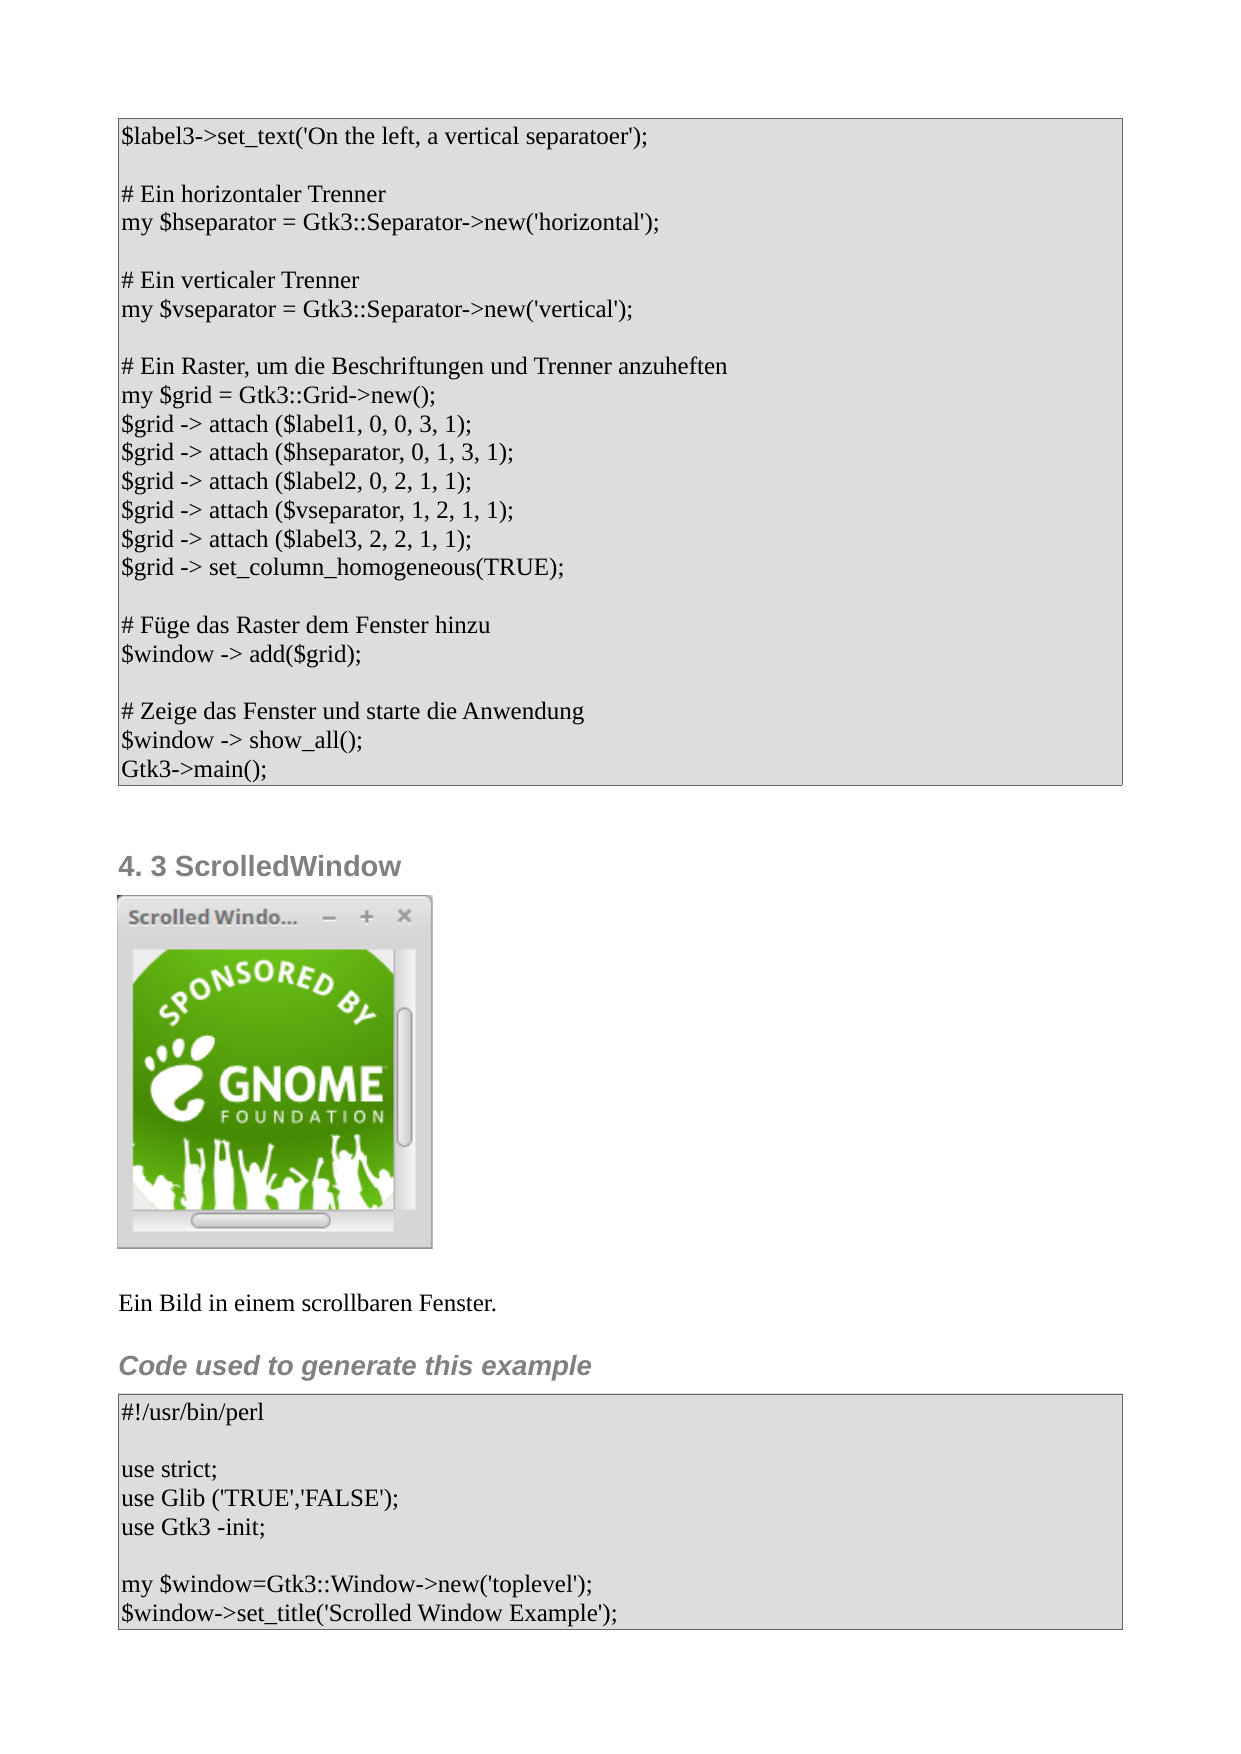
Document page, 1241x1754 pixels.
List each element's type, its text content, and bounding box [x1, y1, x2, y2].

text # Ein Raster, um die Beschriftungen und Trenner anzuheften [119, 348, 1122, 377]
text $grid -> set_column_homogeneous(TRUE); [119, 549, 1122, 578]
text Ein Bild in einem scrollbaren Fenster. [118, 1288, 1122, 1316]
text # Zeige das Fenster und starte die Anwendung [119, 693, 1122, 722]
picture [117, 895, 433, 1249]
text my $vseparator = Gtk3::Separator->new('vertical'); [119, 291, 1122, 319]
text # Füge das Raster dem Fenster hinzu [119, 607, 1122, 636]
text $window->set_title('Scrolled Window Example'); [119, 1595, 1122, 1629]
text $grid -> attach ($hseparator, 0, 1, 3, 1); [119, 434, 1122, 463]
text $grid -> attach ($label3, 2, 2, 1, 1); [119, 521, 1122, 549]
text $window -> show_all(); [119, 722, 1122, 751]
text $grid -> attach ($label2, 0, 2, 1, 1); [119, 463, 1122, 492]
text Gtk3->main(); [119, 751, 1122, 785]
text $label3->set_text('On the left, a vertical separatoer'); [119, 119, 1122, 147]
text # Ein verticaler Trenner [119, 262, 1122, 291]
text # Ein horizontaler Trenner [119, 176, 1122, 204]
text $window -> add($grid); [119, 636, 1122, 664]
text use strict; [119, 1451, 1122, 1480]
subtitle 4. 3 ScrolledWindow [118, 849, 1122, 883]
text use Gtk3 -init; [119, 1508, 1122, 1537]
text $grid -> attach ($vseparator, 1, 2, 1, 1); [119, 492, 1122, 521]
text my $grid = Gtk3::Grid->new(); [119, 377, 1122, 406]
text my $window=Gtk3::Window->new('toplevel'); [119, 1566, 1122, 1595]
text $grid -> attach ($label1, 0, 0, 3, 1); [119, 406, 1122, 434]
text use Glib ('TRUE','FALSE'); [119, 1480, 1122, 1508]
subtitle Code used to generate this example [118, 1349, 1122, 1381]
text my $hseparator = Gtk3::Separator->new('horizontal'); [119, 204, 1122, 233]
text #!/usr/bin/perl [119, 1395, 1122, 1422]
